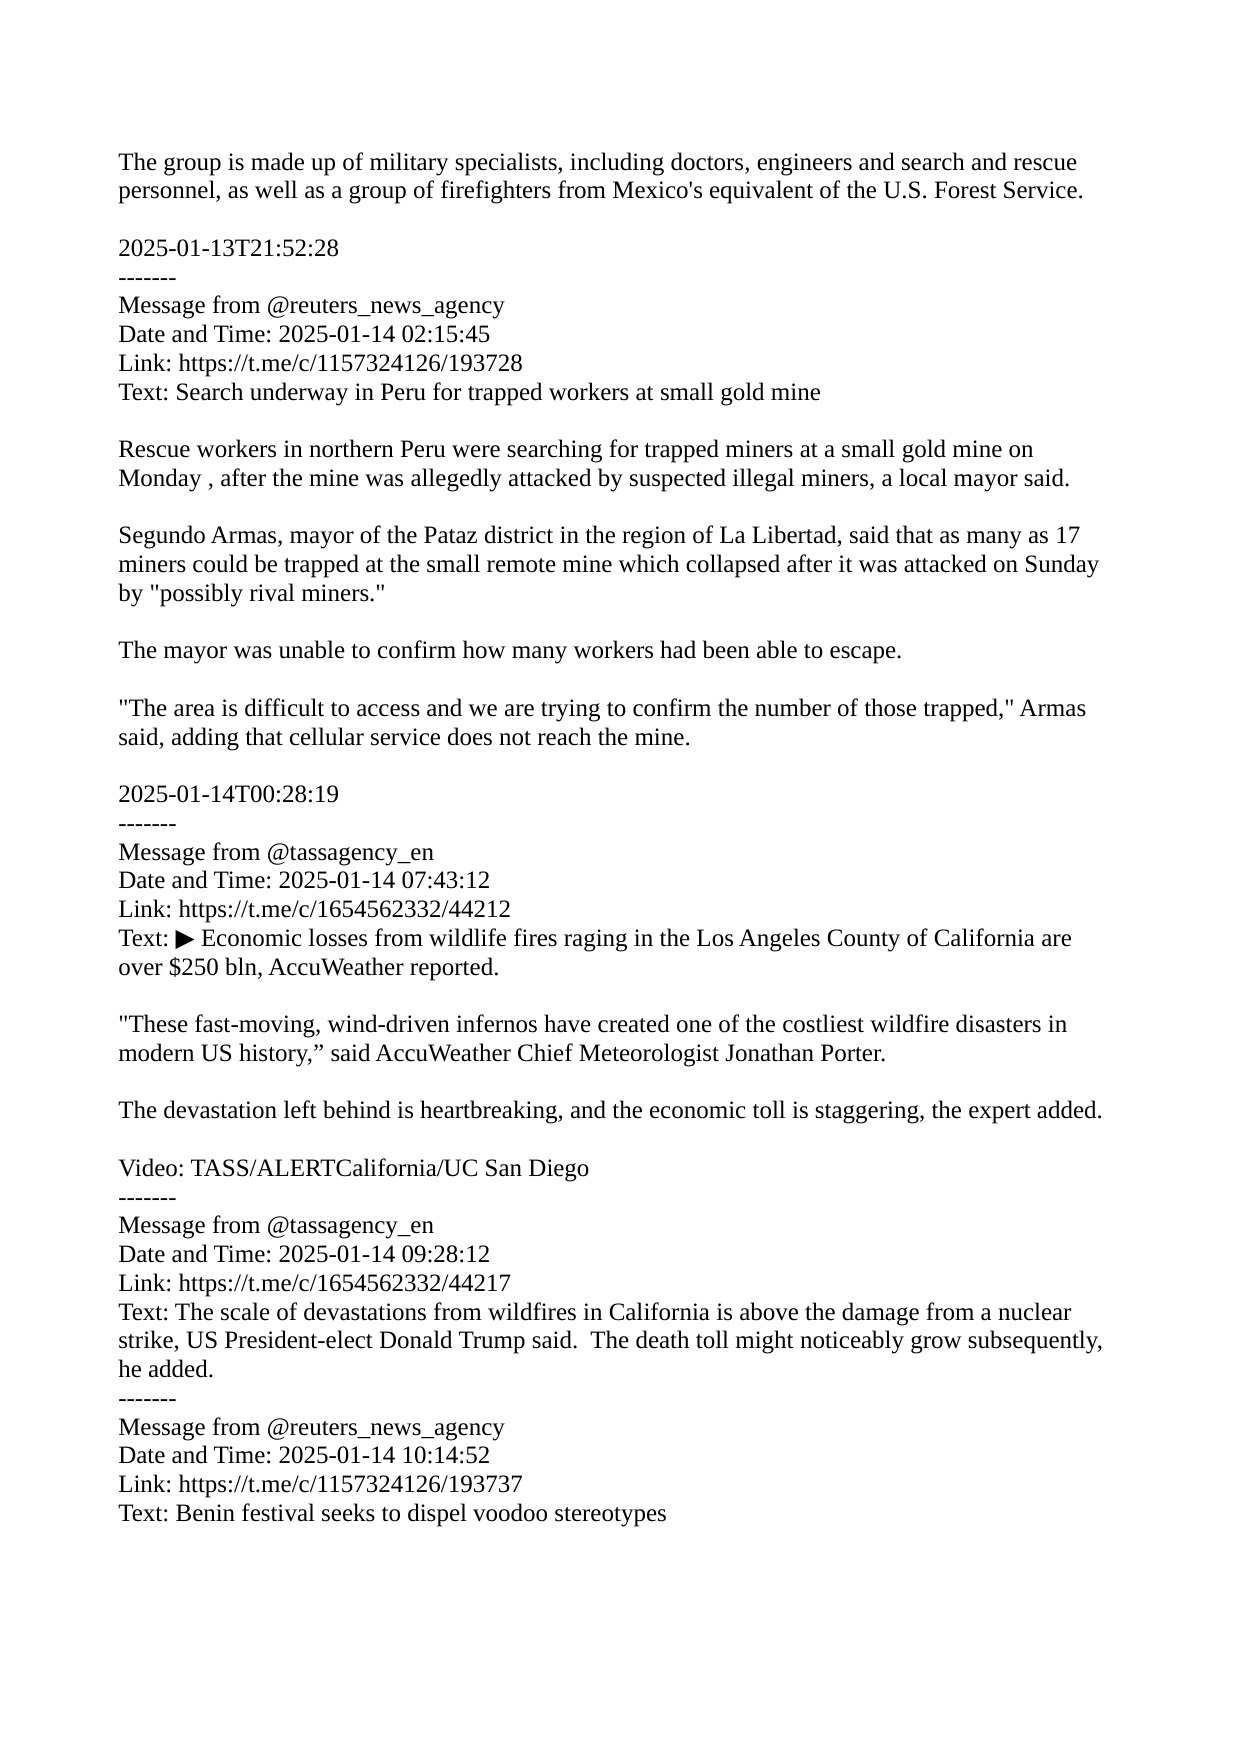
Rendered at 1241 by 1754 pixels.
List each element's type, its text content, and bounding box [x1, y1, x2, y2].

text The mayor was unable to confirm how many workers had been able to escape. [118, 636, 1122, 664]
text Text: Benin festival seeks to dispel voodoo stereotypes [118, 1498, 1122, 1527]
text Rescue workers in northern Peru were searching for trapped miners at a small gold mine on Monday , after the mine was allegedly attacked by suspected illegal miners, a local mayor said. [118, 434, 1122, 492]
text "These fast-moving, wind-driven infernos have created one of the costliest wildfire disasters in modern US history,” said AccuWeather Chief Meteorologist Jonathan Porter. [118, 1009, 1122, 1067]
text Link: https://t.me/c/1654562332/44217 [118, 1268, 1122, 1297]
text 2025-01-13T21:52:28 [118, 233, 1122, 262]
text 2025-01-14T00:28:19 [118, 779, 1122, 808]
text Message from @tassagency_en [118, 837, 1122, 866]
text Message from @tassagency_en [118, 1211, 1122, 1239]
text Text: Search underway in Peru for trapped workers at small gold mine [118, 377, 1122, 406]
text Date and Time: 2025-01-14 10:14:52 [118, 1441, 1122, 1469]
text Date and Time: 2025-01-14 02:15:45 [118, 319, 1122, 348]
text ------- [118, 1182, 1122, 1211]
text Message from @reuters_news_agency [118, 1412, 1122, 1441]
text Video: TASS/ALERTCalifornia/UC San Diego [118, 1153, 1122, 1182]
text Segundo Armas, mayor of the Pataz district in the region of La Libertad, said that as many as 17 miners could be trapped at the small remote mine which collapsed after it was attacked on Sunday by "possibly rival miners." [118, 521, 1122, 607]
text Link: https://t.me/c/1654562332/44212 [118, 894, 1122, 923]
text ------- [118, 1383, 1122, 1412]
text ------- [118, 262, 1122, 291]
text Link: https://t.me/c/1157324126/193737 [118, 1469, 1122, 1498]
text The group is made up of military specialists, including doctors, engineers and search and rescue personnel, as well as a group of firefighters from Mexico's equivalent of the U.S. Forest Service. [118, 147, 1122, 204]
text Date and Time: 2025-01-14 09:28:12 [118, 1239, 1122, 1268]
text "The area is difficult to access and we are trying to confirm the number of those trapped," Armas said, adding that cellular service does not reach the mine. [118, 693, 1122, 751]
text The devastation left behind is heartbreaking, and the economic toll is staggering, the expert added. [118, 1096, 1122, 1124]
text ------- [118, 808, 1122, 837]
text Text: The scale of devastations from wildfires in California is above the damage from a nuclear strike, US President-elect Donald Trump said. The death toll might noticeably grow subsequently, he added. [118, 1297, 1122, 1383]
text Date and Time: 2025-01-14 07:43:12 [118, 866, 1122, 894]
text Link: https://t.me/c/1157324126/193728 [118, 348, 1122, 377]
text Message from @reuters_news_agency [118, 291, 1122, 319]
text Text: ▶️ Economic losses from wildlife fires raging in the Los Angeles County of California are over $250 bln, AccuWeather reported. [118, 923, 1122, 981]
